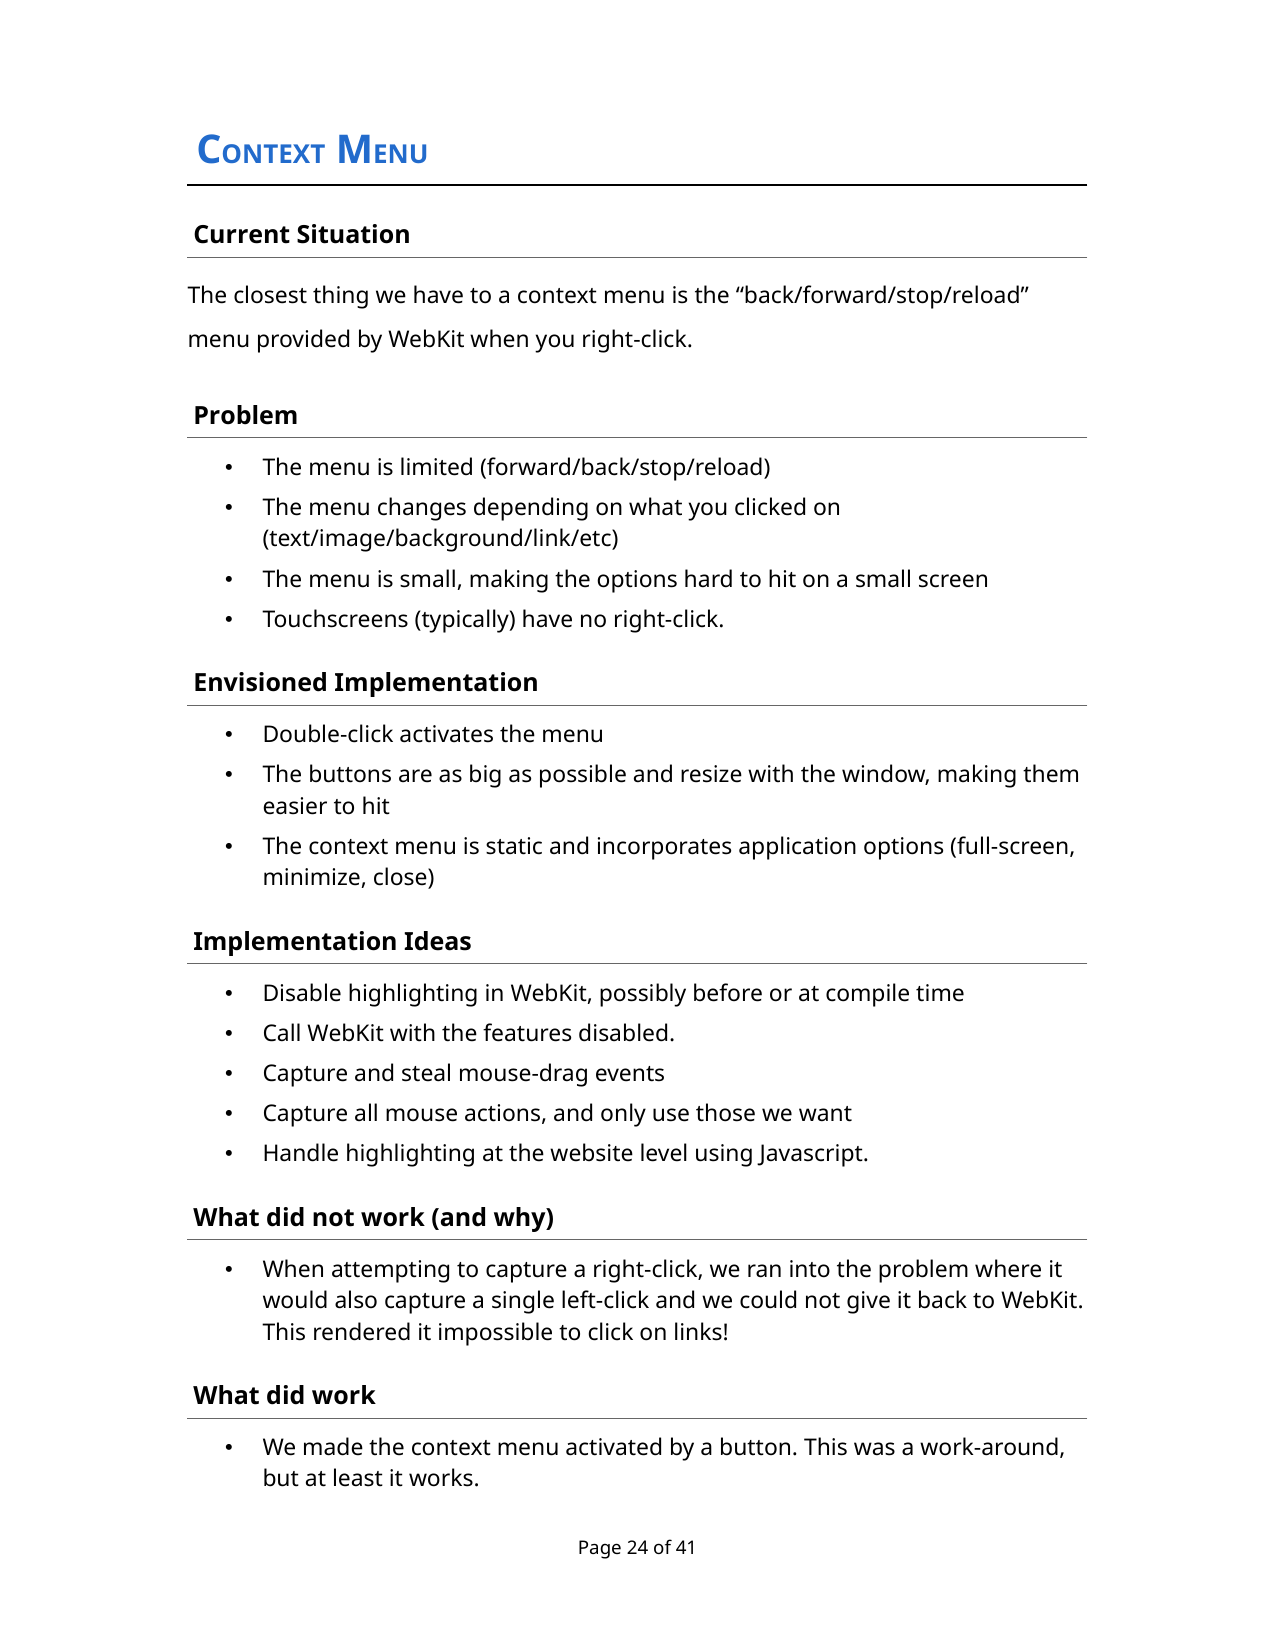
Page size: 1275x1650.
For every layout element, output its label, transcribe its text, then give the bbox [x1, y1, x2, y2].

list Disable highlighting in WebKit, possibly before or at compile time [225, 977, 1087, 1008]
list The menu is small, making the options hard to hit on a small screen [225, 562, 1087, 594]
subtitle Problem [187, 392, 1087, 437]
list Handle highlighting at the website level using Javascript. [225, 1137, 1087, 1168]
list Touchscreens (typically) have no right-click. [225, 603, 1087, 634]
list The context menu is static and incorporates application options (full-screen, minimize, close) [225, 830, 1087, 892]
subtitle What did work [187, 1372, 1087, 1418]
list Capture all mouse actions, and only use those we want [225, 1097, 1087, 1128]
subtitle Context Menu [187, 112, 1087, 184]
list The menu is limited (forward/back/stop/reload) [225, 451, 1087, 482]
text The closest thing we have to a context menu is the “back/forward/stop/reload” menu provided by WebKit when you right-click. [187, 279, 1087, 354]
subtitle What did not work (and why) [187, 1193, 1087, 1239]
list The menu changes depending on what you clicked on (text/image/background/link/etc) [225, 491, 1087, 554]
subtitle Implementation Ideas [187, 917, 1087, 963]
list We made the context menu activated by a button. This was a work-around, but at least it works. [225, 1431, 1087, 1494]
list The buttons are as big as possible and resize with the window, making them easier to hit [225, 758, 1087, 821]
list Call WebKit with the features disabled. [225, 1017, 1087, 1048]
subtitle Envisioned Implementation [187, 659, 1087, 705]
subtitle Current Situation [187, 211, 1087, 257]
list Capture and steal mouse-drag events [225, 1057, 1087, 1088]
list Double-click activates the menu [225, 718, 1087, 749]
list When attempting to capture a right-click, we ran into the problem where it would also capture a single left-click and we could not give it back to WebKit. This rendered it impossible to click on links! [225, 1253, 1087, 1347]
